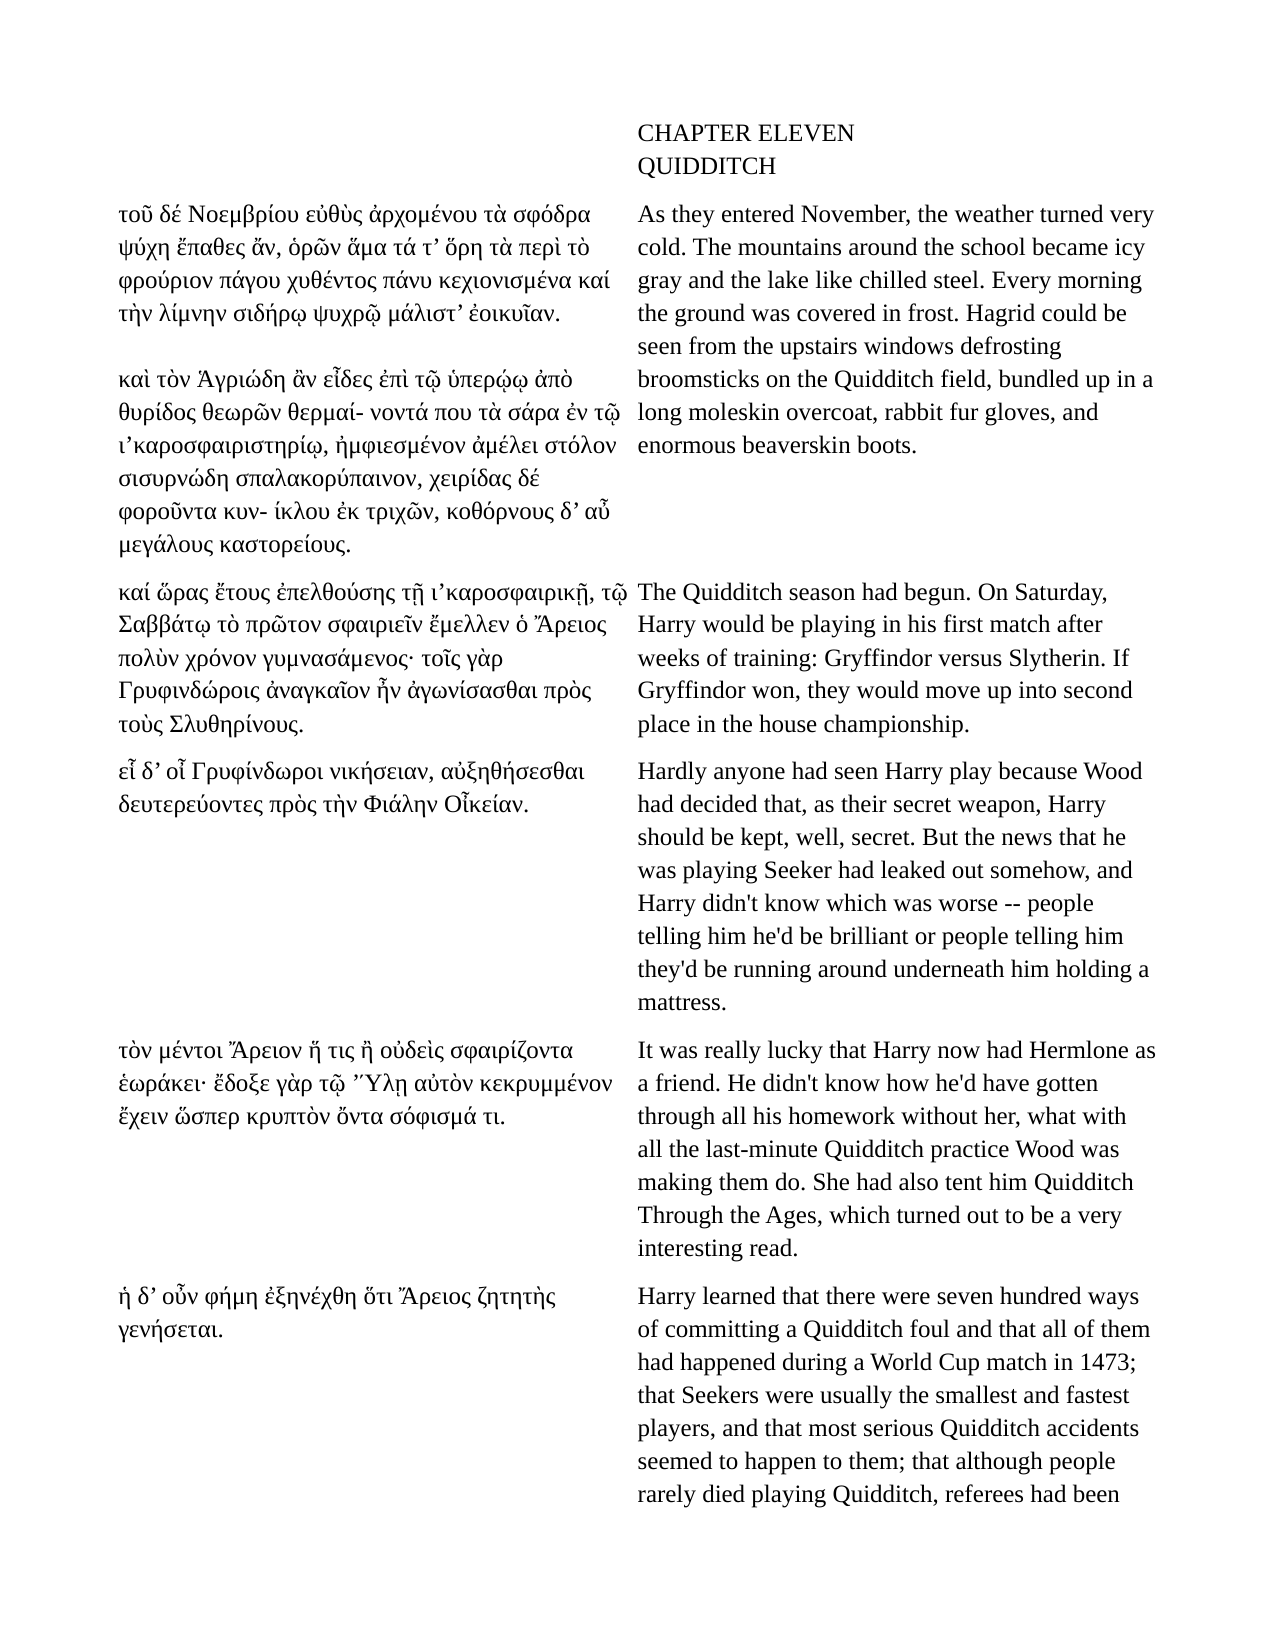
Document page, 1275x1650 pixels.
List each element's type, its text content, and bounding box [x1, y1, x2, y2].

table_cell Hardly anyone had seen Harry play because Wood had decided that, as their secret weapon, Harry should be kept, well, secret. But the news that he was playing Seeker had leaked out somehow, and Harry didn't know which was worse -- people telling him he'd be brilliant or people telling him they'd be running around underneath him holding a mattress. [638, 756, 1157, 1035]
table_cell εἷ δ’ οἶ Γρυφίνδωροι νικήσειαν, αὐξηθήσεσθαι δευτερεύοντες πρὸς τὴν Φιάλην Οἶκείαν. [118, 756, 637, 1035]
table_cell Harry learned that there were seven hundred ways of committing a Quidditch foul and that all of them had happened during a World Cup match in 1473; that Seekers were usually the smallest and fastest players, and that most serious Quidditch accidents seemed to happen to them; that although people rarely died playing Quidditch, referees had been [638, 1281, 1157, 1508]
table_cell τὸν μέντοι Ἄρειον ἥ τις ἢ οὐδεὶς σφαιρίζοντα ἑωράκει· ἔδοξε γὰρ τῷ ’Ύλῃ αὐτὸν κεκρυμμένον ἔχειν ὥσπερ κρυπτὸν ὄντα σόφισμά τι. [118, 1035, 637, 1281]
table_cell τοῦ δέ Νοεμβρίου εὐθὺς ἀρχομένου τὰ σφόδρα ψύχη ἔπαθες ἄν, ὁρῶν ἅμα τά τ’ ὅρη τὰ περὶ τὸ φρούριον πάγου χυθέντος πάνυ κεχιονισμένα καί τὴν λίμνην σιδήρῳ ψυχρῷ μάλιστ’ ἐοικυῖαν. καὶ τὸν Ἁγριώδη ἂν εἶδες ἐπὶ τῷ ὑπερῴῳ ἀπὸ θυρίδος θεωρῶν θερμαί- νοντά που τὰ σάρα ἐν τῷ ι’καροσφαιριστηρίῳ, ἠμφιεσμένον ἀμέλει στόλον σισυρνώδη σπαλακορύπαινον, χειρίδας δέ φοροῦντα κυν- ίκλου ἐκ τριχῶν, κοθόρνους δ’ αὖ μεγάλους καστορείους. [118, 199, 637, 577]
table_cell As they entered November, the weather turned very cold. The mountains around the school became icy gray and the lake like chilled steel. Every morning the ground was covered in frost. Hagrid could be seen from the upstairs windows defrosting broomsticks on the Quidditch field, bundled up in a long moleskin overcoat, rabbit fur gloves, and enormous beaverskin boots. [638, 199, 1157, 577]
table_header CHAPTER ELEVEN QUIDDITCH [638, 118, 1157, 199]
table_header [118, 118, 637, 199]
table_cell ἡ δ’ οὖν φήμη ἐξηνέχθη ὅτι Ἄρειος ζητητὴς γενήσεται. [118, 1281, 637, 1508]
table_cell It was really lucky that Harry now had Hermlone as a friend. He didn't know how he'd have gotten through all his homework without her, what with all the last-minute Quidditch practice Wood was making them do. She had also tent him Quidditch Through the Ages, which turned out to be a very interesting read. [638, 1035, 1157, 1281]
table_cell καί ὥρας ἔτους ἐπελθούσης τῇ ι’καροσφαιρικῇ, τῷ Σαββάτῳ τὸ πρῶτον σφαιριεῖν ἔμελλεν ὁ Ἄρειος πολὺν χρόνον γυμνασάμενος· τοῖς γὰρ Γρυφινδώροις ἀναγκαῖον ἦν ἀγωνίσασθαι πρὸς τοὺς Σλυθηρίνους. [118, 577, 637, 756]
table_cell The Quidditch season had begun. On Saturday, Harry would be playing in his first match after weeks of training: Gryffindor versus Slytherin. If Gryffindor won, they would move up into second place in the house championship. [638, 577, 1157, 756]
